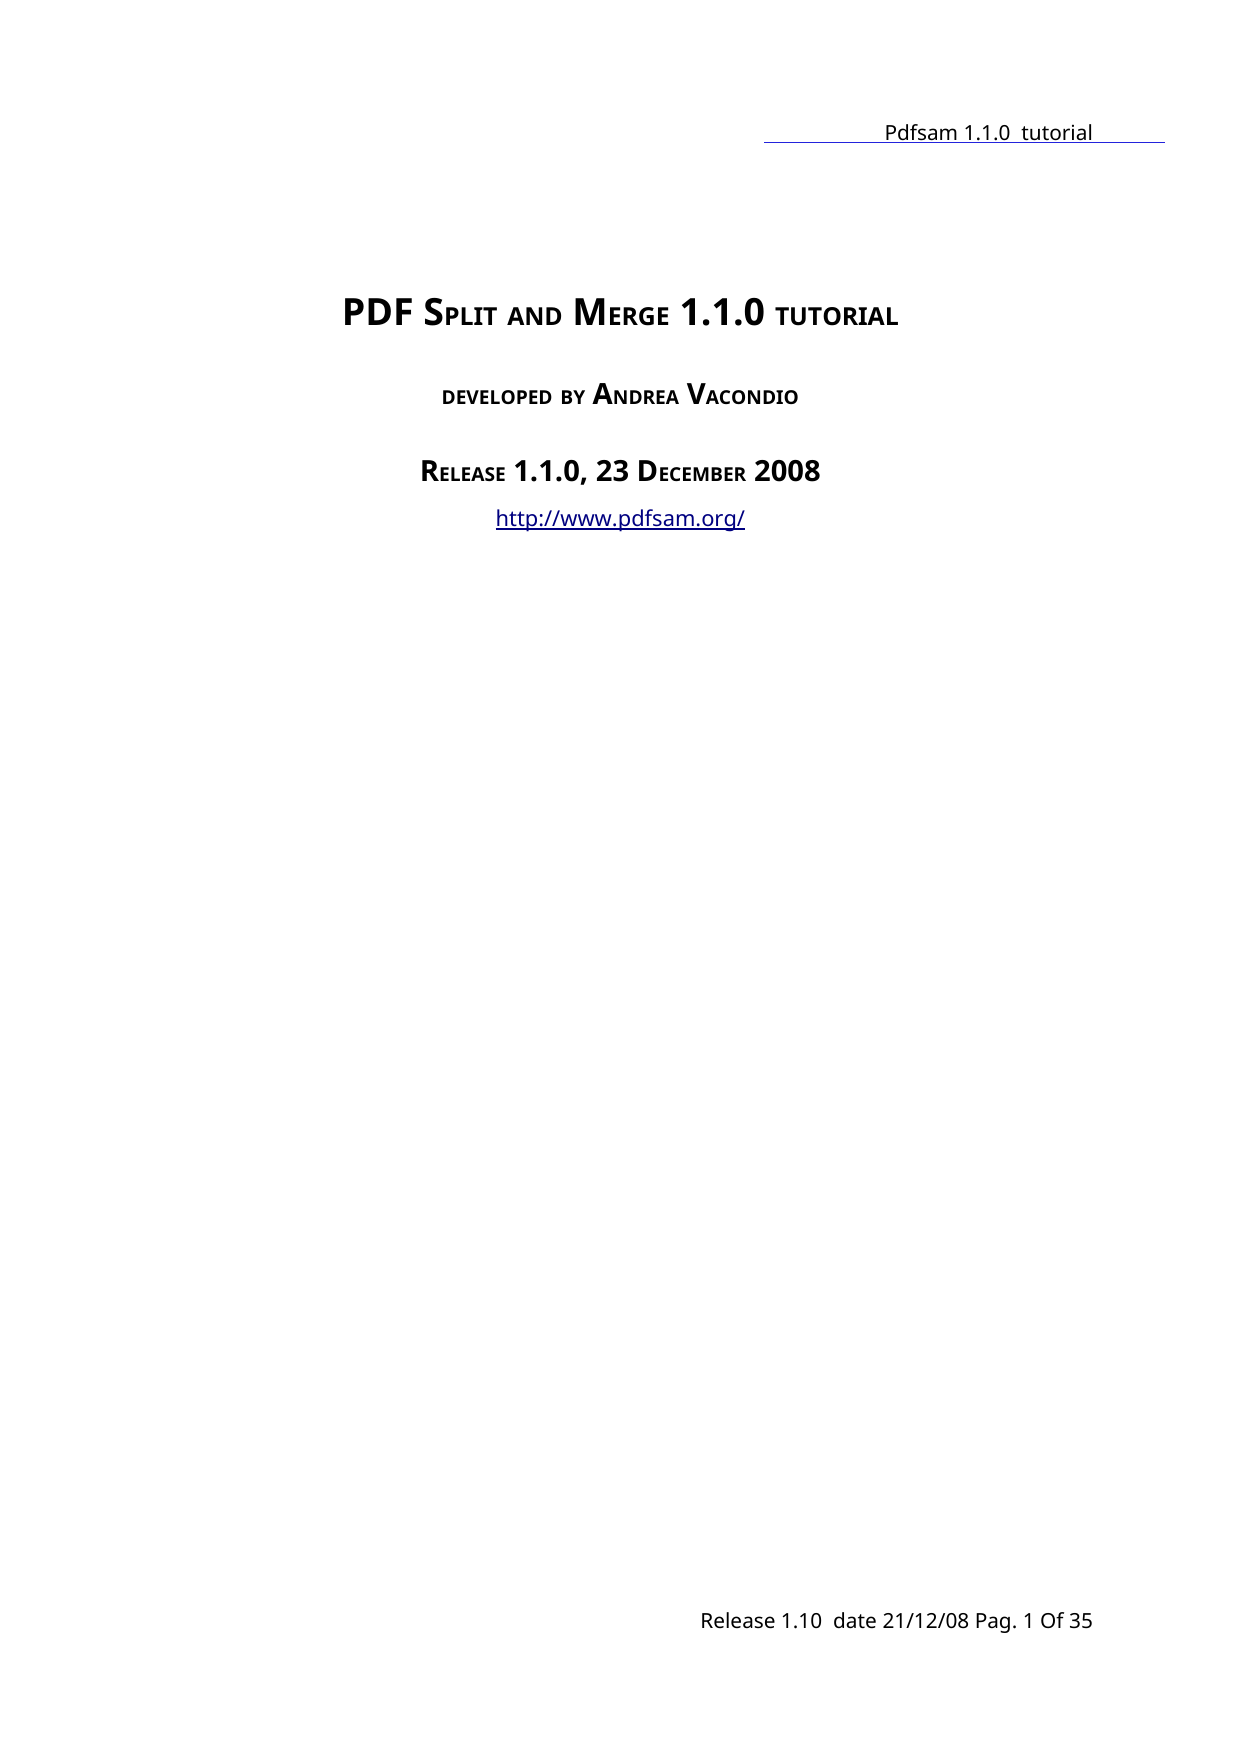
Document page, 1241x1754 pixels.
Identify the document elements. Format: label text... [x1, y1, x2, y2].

text developed by Andrea Vacondio [148, 373, 1093, 413]
text http://www.pdfsam.org/ [148, 503, 1093, 533]
text Release 1.1.0, 23 December 2008 [148, 451, 1093, 490]
text PDF Split and Merge 1.1.0 tutorial [148, 285, 1093, 336]
